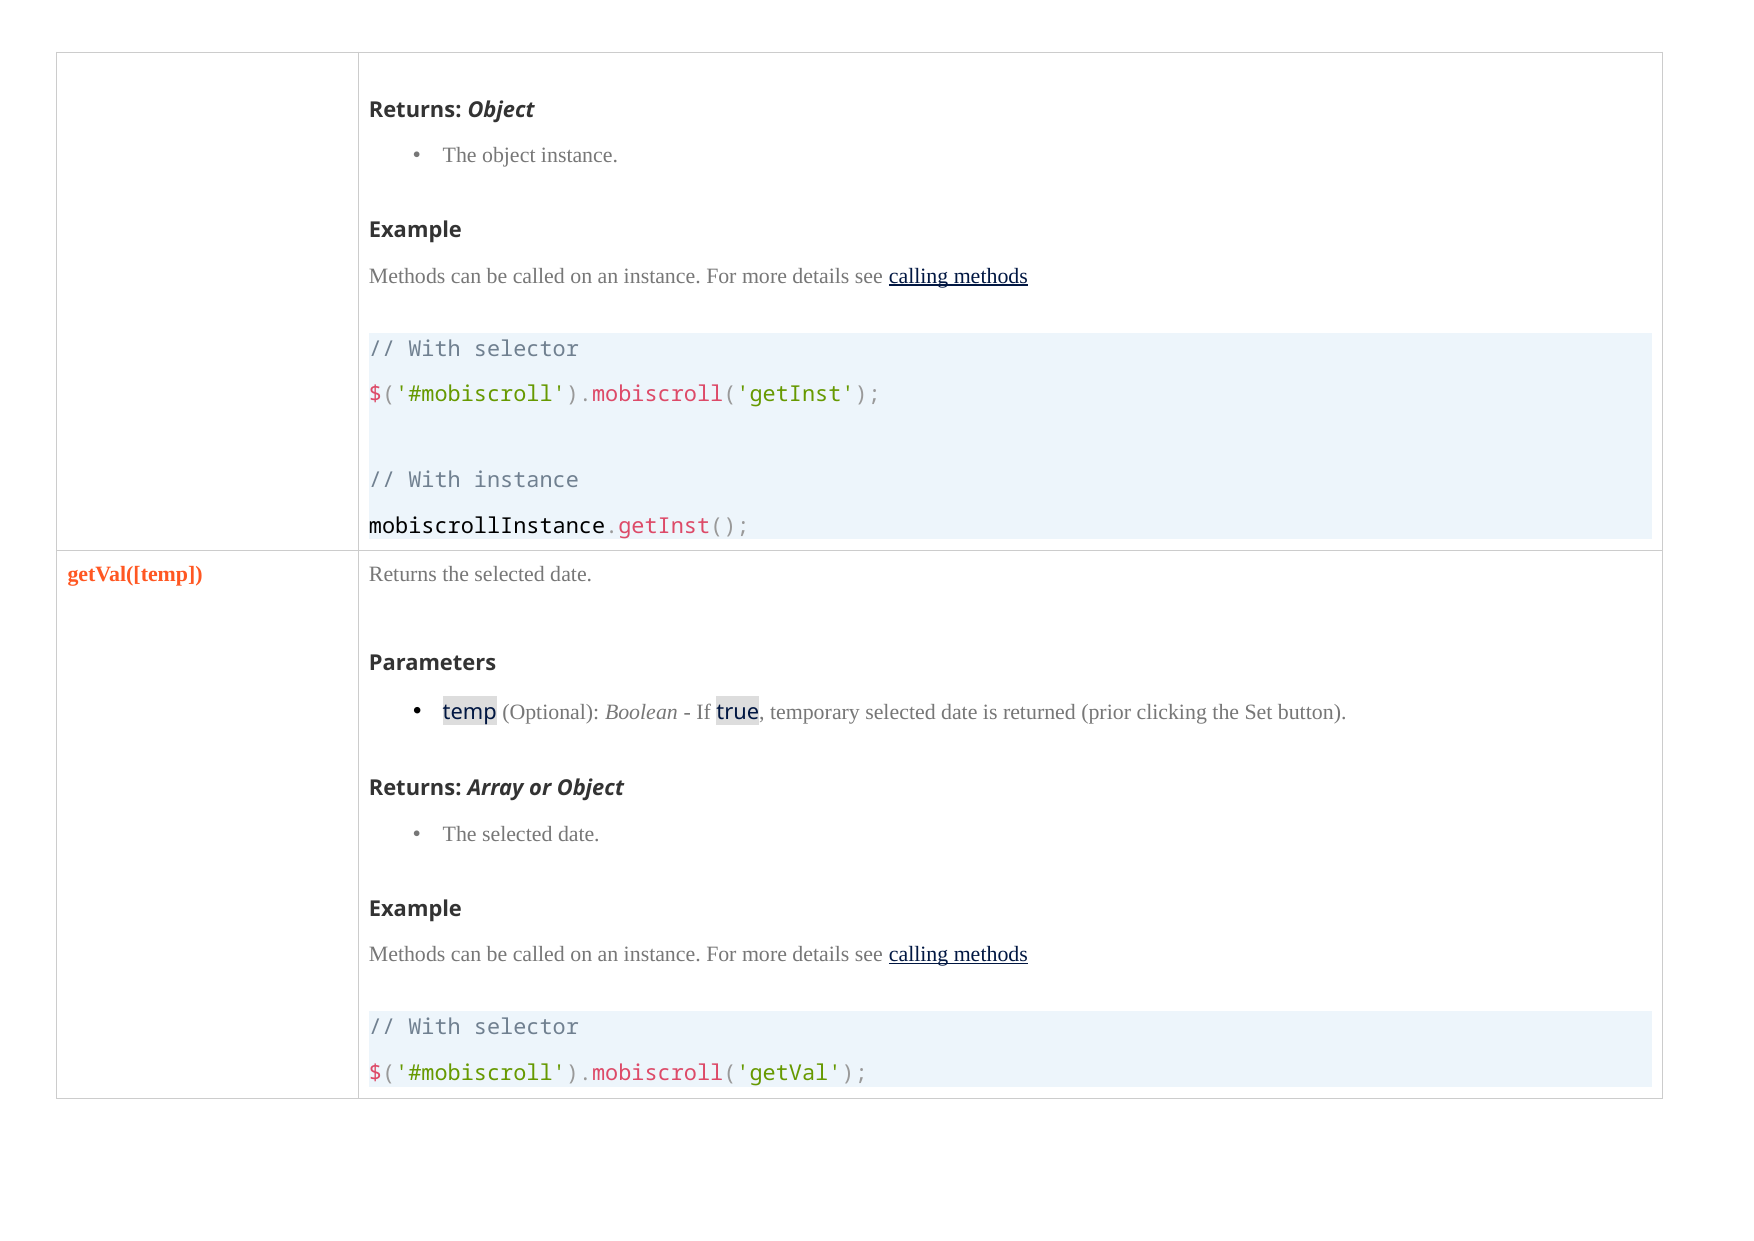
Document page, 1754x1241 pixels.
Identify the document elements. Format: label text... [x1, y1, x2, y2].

table_cell Returns: Object The object instance. Example Methods can be called on an instance. For more details see calling methods // With selector $('#mobiscroll').mobiscroll('getInst'); // With instance mobiscrollInstance.getInst(); [359, 53, 1662, 550]
table_cell [57, 53, 358, 550]
table_cell Returns the selected date. Parameters temp (Optional): Boolean - If true, temporary selected date is returned (prior clicking the Set button). Returns: Array or Object The selected date. Example Methods can be called on an instance. For more details see calling methods // With selector $('#mobiscroll').mobiscroll('getVal'); [359, 551, 1662, 1097]
table_cell getVal([temp]) [57, 551, 358, 1097]
